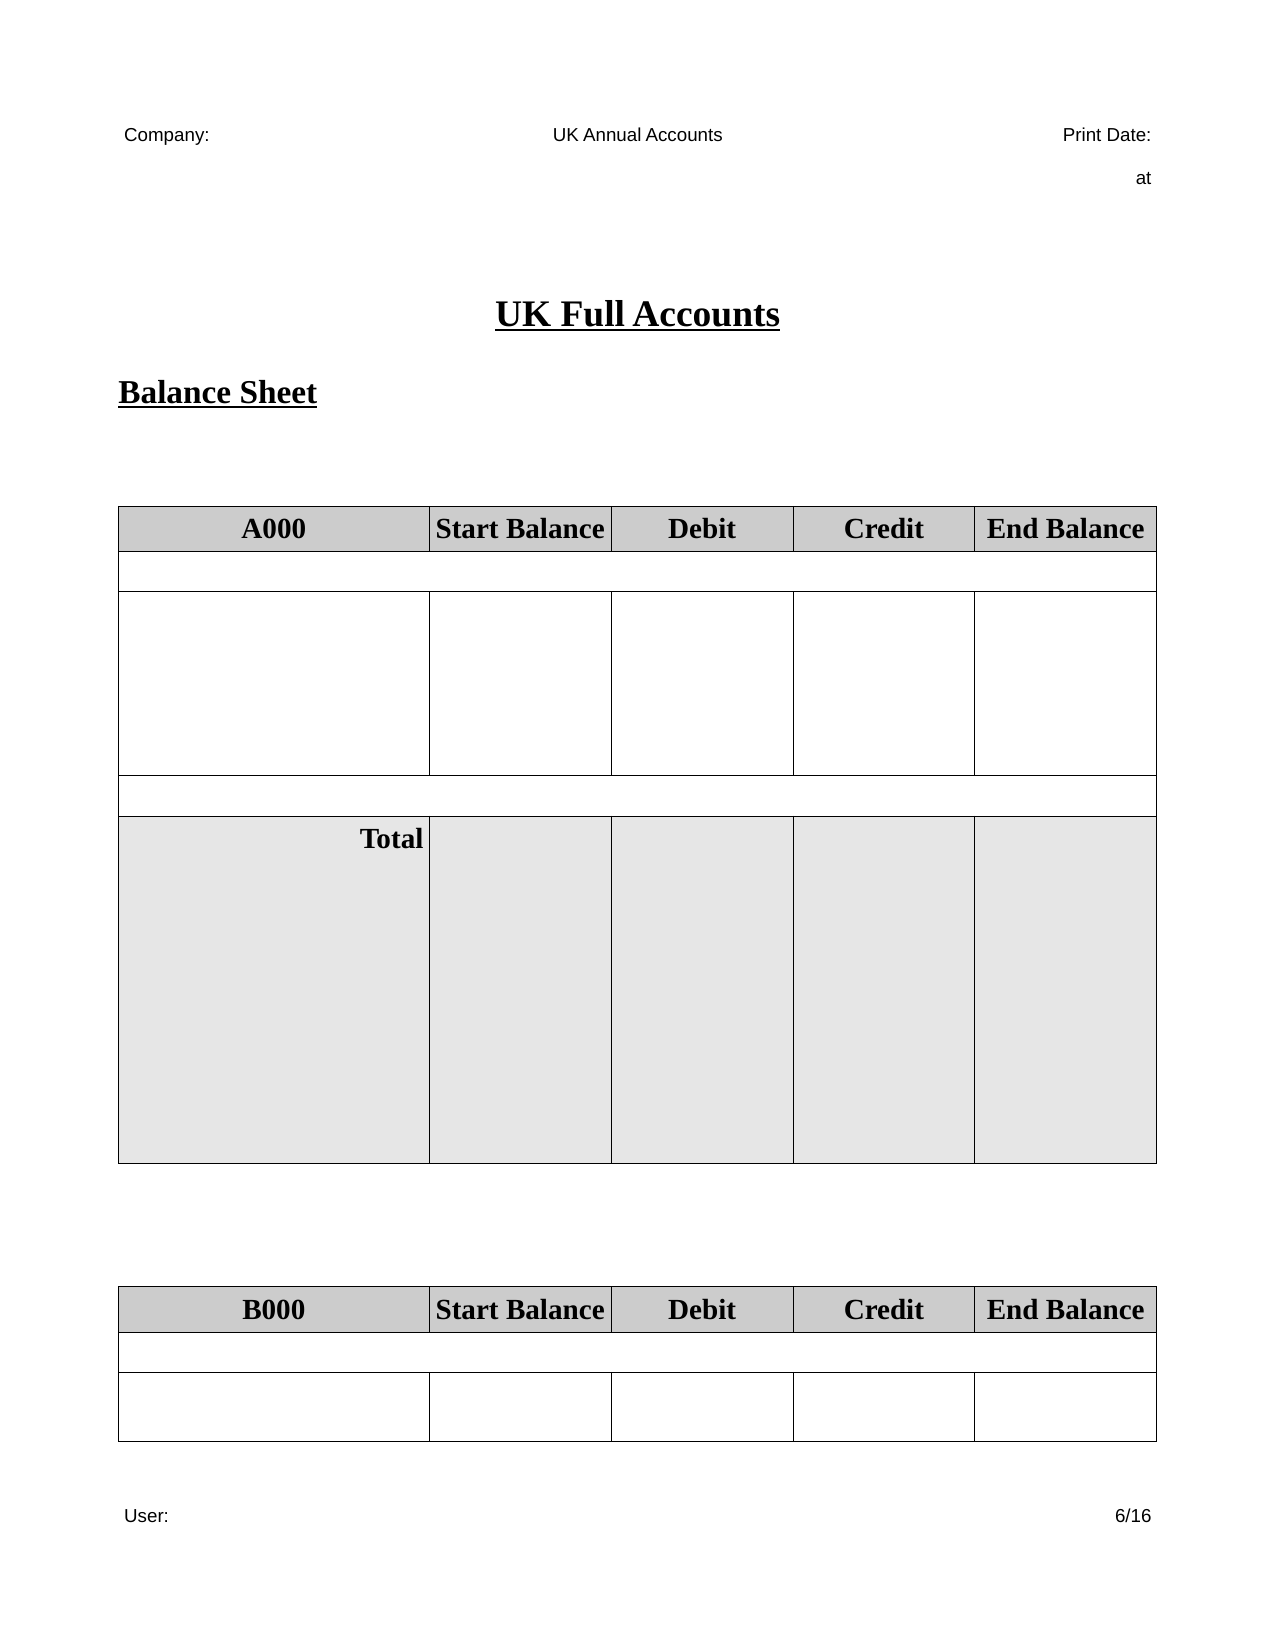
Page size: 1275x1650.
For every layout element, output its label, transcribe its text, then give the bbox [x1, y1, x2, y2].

table_header Start Balance [430, 1287, 611, 1332]
table_cell <format_currency(sum(A000_accounts, 'debit'), user.language, company.currency)> [612, 817, 793, 1163]
table_cell </for> [119, 776, 1156, 816]
table_header Debit [612, 1287, 793, 1332]
table_cell <format_currency(sum(A000_accounts, 'credit'), user.language, company.currency)> [794, 817, 974, 1163]
table_cell <account['code'] and account['code'] + ' ' or ''><account['name']> [119, 1373, 429, 1441]
table_header End Balance [975, 1287, 1156, 1332]
table_header Start Balance [430, 507, 611, 551]
table_cell <format_currency(sum(A000_accounts, 'start_balance'), user.language, company.currency)> [430, 817, 611, 1163]
table_cell <for each="account in B000_accounts"> [119, 1333, 1156, 1372]
table_cell <format_currency(account['start_balance'], user.language, company.currency)> [430, 1373, 611, 1441]
table_cell <format_currency(account['end_balance'], user.language, company.currency)> [975, 592, 1156, 775]
table_cell <format_currency(account['debit'], user.language, company.currency)> [612, 592, 793, 775]
table_cell <format_currency(account['start_balance'], user.language, company.currency)> [430, 592, 611, 775]
table_cell <format_currency(account['debit'], user.language, company.currency)> [612, 1373, 793, 1441]
table_header B000 [119, 1287, 429, 1332]
table_header Credit [794, 507, 974, 551]
table_header Credit [794, 1287, 974, 1332]
subtitle Balance Sheet [118, 372, 1157, 411]
table_cell <format_currency(account['end_balance'], user.language, company.currency)> [975, 1373, 1156, 1441]
text <A000_name> [118, 464, 1157, 493]
table_header End Balance [975, 507, 1156, 551]
table_cell <format_currency(account['credit'], user.language, company.currency)> [794, 592, 974, 775]
table_cell Total [119, 817, 429, 1163]
table_cell <format_currency(sum(A000_accounts, 'end_balance'), user.language, company.currency)> [975, 817, 1156, 1163]
table_header A000 [119, 507, 429, 551]
subtitle UK Full Accounts [118, 292, 1157, 335]
table_cell <format_currency(account['credit'], user.language, company.currency)> [794, 1373, 974, 1441]
table_cell <account['code'] and account['code'] + ' ' or ''><account['name']> [119, 592, 429, 775]
table_cell <for each="account in A000_accounts"> [119, 552, 1156, 591]
table_header Debit [612, 507, 793, 551]
text <B000_name> [118, 1245, 1157, 1274]
